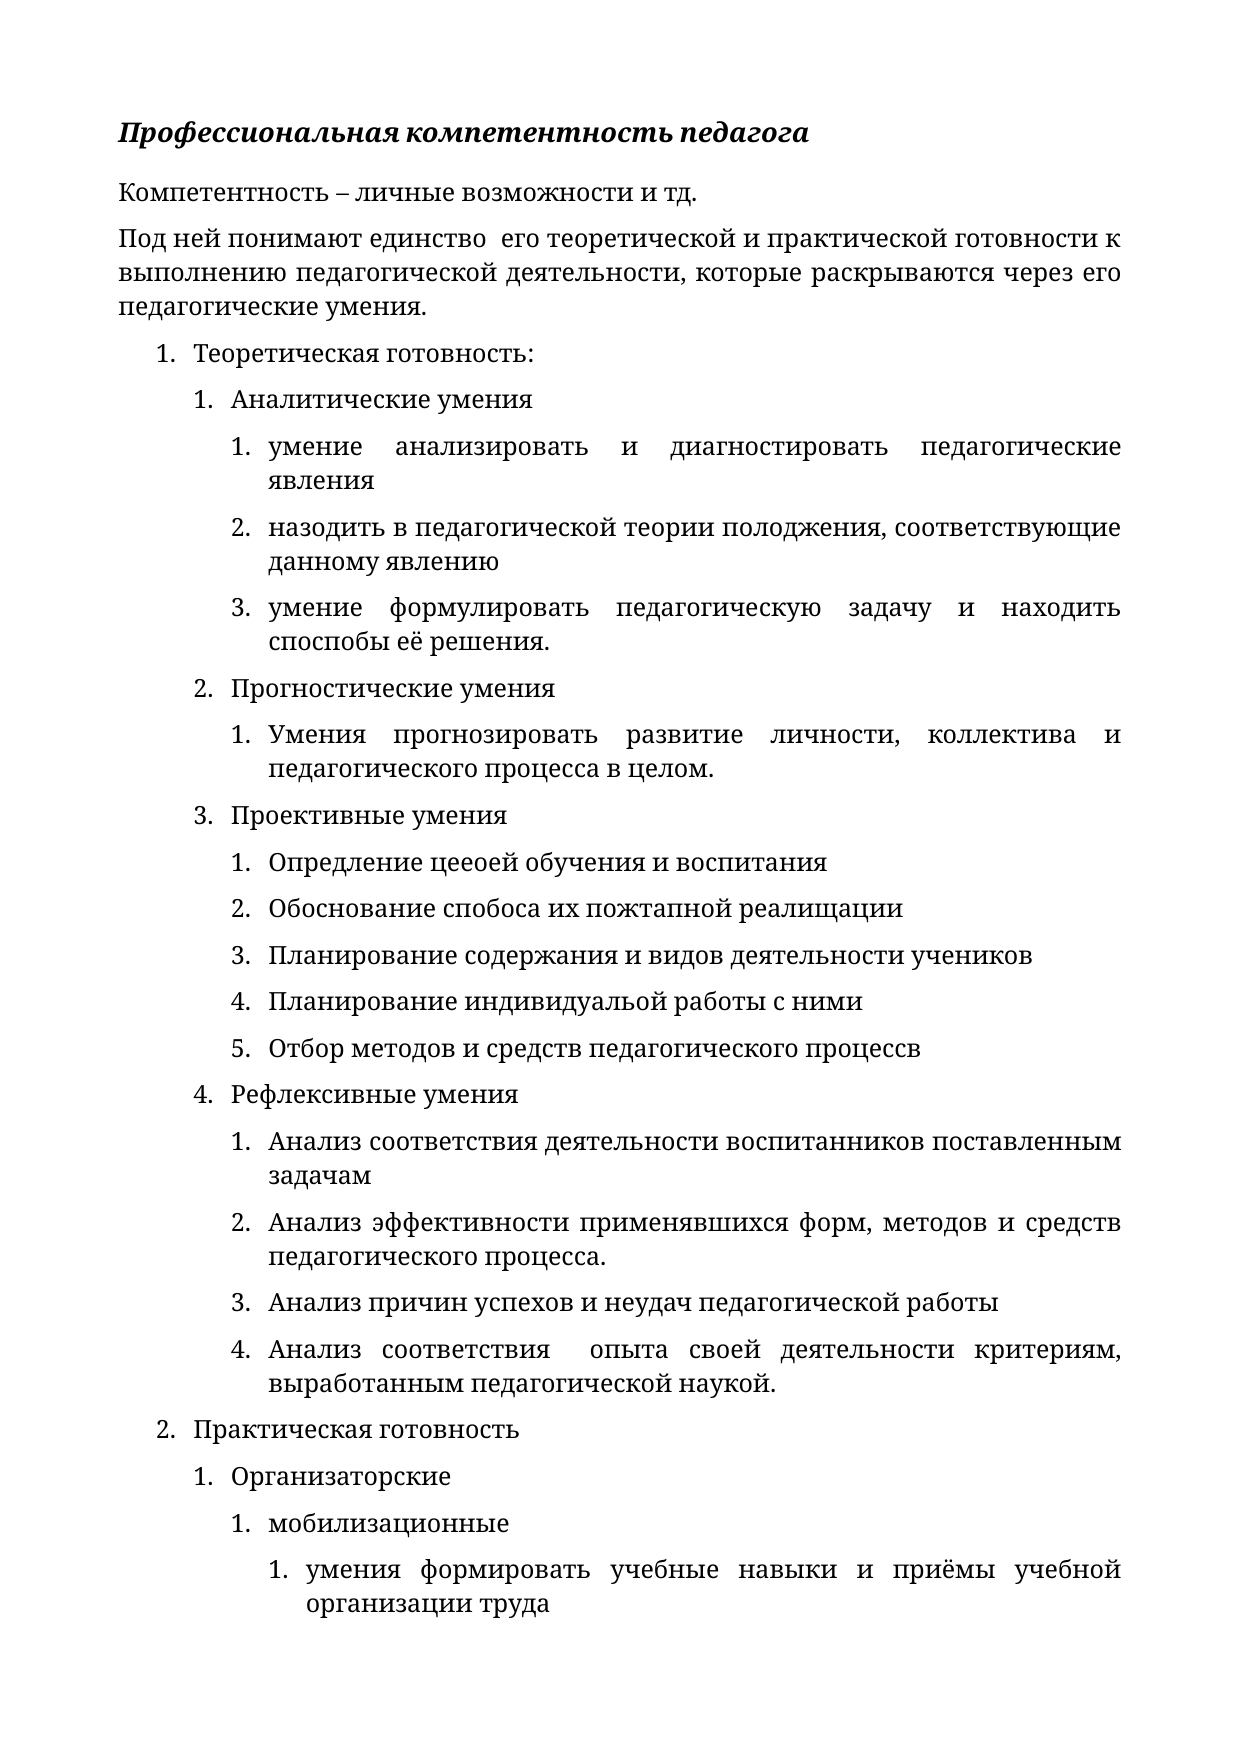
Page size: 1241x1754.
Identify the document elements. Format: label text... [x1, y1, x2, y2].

list Анализ причин успехов и неудач педагогической работы [231, 1285, 1122, 1319]
list Прогностические умения [193, 671, 1122, 704]
list Аналитические умения [193, 382, 1122, 416]
list Опредление цееоей обучения и воспитания [231, 844, 1122, 878]
list Планирование индивидуальой работы с ними [231, 984, 1122, 1018]
list Планирование содержания и видов деятельности учеников [231, 937, 1122, 971]
list Анализ соответствия опыта своей деятельности критериям, выработанным педагогической наукой. [231, 1331, 1122, 1399]
list мобилизационные [231, 1505, 1122, 1539]
list Анализ соответствия деятельности воспитанников поставленным задачам [231, 1124, 1122, 1192]
list умения формировать учебные навыки и приёмы учебной организации труда [268, 1552, 1122, 1620]
list Обоснование спобоса их пожтапной реалищации [231, 891, 1122, 925]
list Проективные умения [193, 798, 1122, 832]
text Компетентность – личные возможности и тд. [118, 174, 1122, 208]
subtitle Профессиональная компетентность педагога [118, 118, 1122, 149]
text Под ней понимают единство его теоретической и практической готовности к выполнению педагогической деятельности, которые раскрываются через его педагогические умения. [118, 221, 1122, 323]
list назодить в педагогической теории полоджения, соответствующие данному явлению [231, 509, 1122, 577]
list Анализ эффективности применявшихся форм, методов и средств педагогического процесса. [231, 1204, 1122, 1272]
list Отбор методов и средств педагогического процессв [231, 1031, 1122, 1064]
list умение формулировать педагогическую задачу и находить споспобы её решения. [231, 590, 1122, 658]
list Умения прогнозировать развитие личности, коллектива и педагогического процесса в целом. [231, 717, 1122, 785]
list Организаторские [193, 1459, 1122, 1493]
list Рефлексивные умения [193, 1077, 1122, 1111]
list умение анализировать и диагностировать педагогические явления [231, 429, 1122, 497]
list Теоретическая готовность: [156, 336, 1122, 369]
list Практическая готовность [156, 1412, 1122, 1446]
